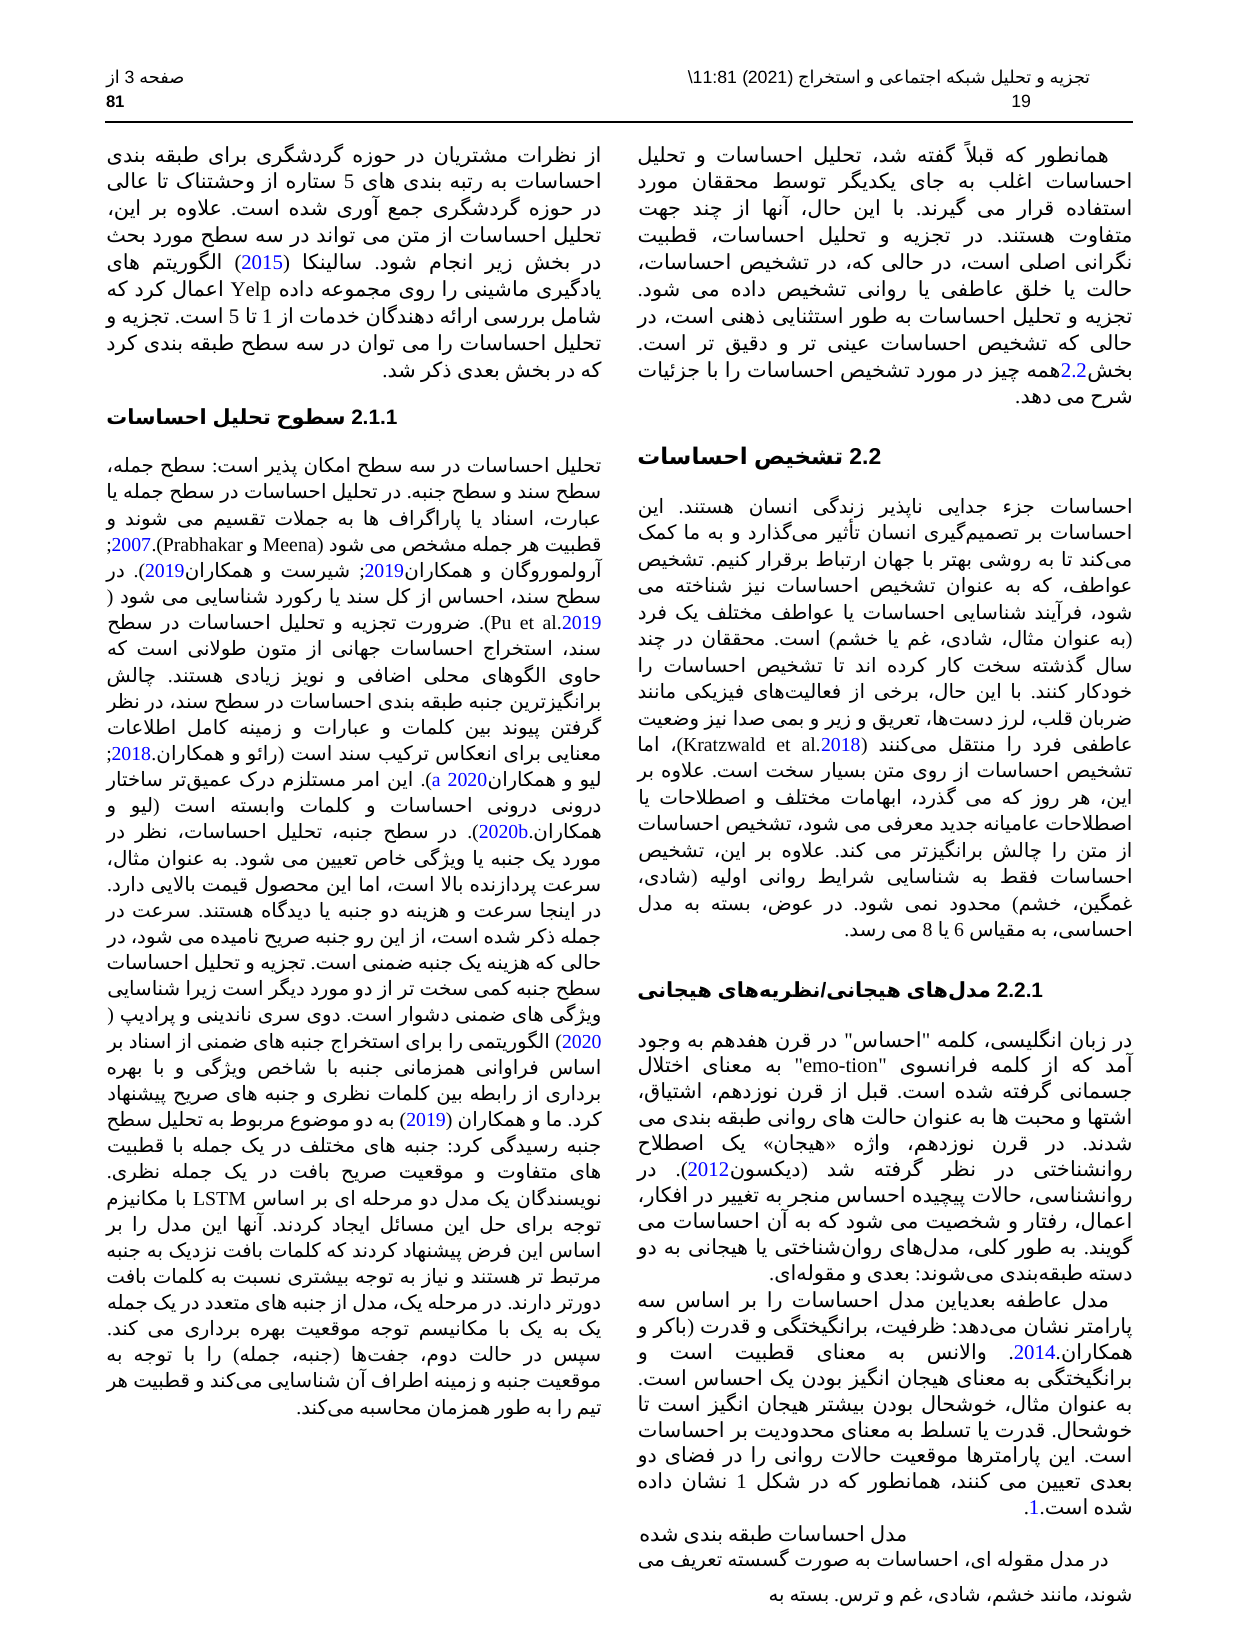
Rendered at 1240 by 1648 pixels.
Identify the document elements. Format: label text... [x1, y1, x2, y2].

text تجزیه و تحلیل شبکه اجتماعی و استخراج (2021) 11:81\ صفحه 3 از 19 81 [106, 64, 1133, 112]
text 2.2.1 مدل‌های هیجانی/نظریه‌های هیجانی [637, 978, 1133, 1002]
text در زبان انگلیسی، کلمه "احساس" در قرن هفدهم به وجود آمد که از کلمه فرانسوی "emo-tion" به معنای اختلال جسمانی گرفته شده است. قبل از قرن نوزدهم، اشتیاق، اشتها و محبت ها به عنوان حالت های روانی طبقه بندی می شدند. در قرن نوزدهم، واژه «هیجان» یک اصطلاح روانشناختی در نظر گرفته شد (دیکسون2012). در روانشناسی، حالات پیچیده احساس منجر به تغییر در افکار، اعمال، رفتار و شخصیت می شود که به آن احساسات می گویند. به طور کلی، مدل‌های روان‌شناختی یا هیجانی به دو دسته طبقه‌بندی می‌شوند: بعدی و مقوله‌ای. [637, 1027, 1133, 1285]
text تحلیل احساسات در سه سطح امکان پذیر است: سطح جمله، سطح سند و سطح جنبه. در تحلیل احساسات در سطح جمله یا عبارت، اسناد یا پاراگراف ها به جملات تقسیم می شوند و قطبیت هر جمله مشخص می شود (Meena و Prabhakar).2007; آرولموروگان و همکاران2019; شیرست و همکاران2019). در سطح سند، احساس از کل سند یا رکورد شناسایی می شود (Pu et al.2019). ضرورت تجزیه و تحلیل احساسات در سطح سند، استخراج احساسات جهانی از متون طولانی است که حاوی الگوهای محلی اضافی و نویز زیادی هستند. چالش برانگیزترین جنبه طبقه بندی احساسات در سطح سند، در نظر گرفتن پیوند بین کلمات و عبارات و زمینه کامل اطلاعات معنایی برای انعکاس ترکیب سند است (رائو و همکاران.2018; لیو و همکاران2020 a). این امر مستلزم درک عمیق‌تر ساختار درونی درونی احساسات و کلمات وابسته است (لیو و همکاران.2020b). در سطح جنبه، تحلیل احساسات، نظر در مورد یک جنبه یا ویژگی خاص تعیین می شود. به عنوان مثال، سرعت پردازنده بالا است، اما این محصول قیمت بالایی دارد. در اینجا سرعت و هزینه دو جنبه یا دیدگاه هستند. سرعت در جمله ذکر شده است، از این رو جنبه صریح نامیده می شود، در حالی که هزینه یک جنبه ضمنی است. تجزیه و تحلیل احساسات سطح جنبه کمی سخت تر از دو مورد دیگر است زیرا شناسایی ویژگی های ضمنی دشوار است. دوی سری ناندینی و پرادیپ (2020) الگوریتمی را برای استخراج جنبه های ضمنی از اسناد بر اساس فراوانی همزمانی جنبه با شاخص ویژگی و با بهره برداری از رابطه بین کلمات نظری و جنبه های صریح پیشنهاد کرد. ما و همکاران (2019) به دو موضوع مربوط به تحلیل سطح جنبه رسیدگی کرد: جنبه های مختلف در یک جمله با قطبیت های متفاوت و موقعیت صریح بافت در یک جمله نظری. نویسندگان یک مدل دو مرحله ای بر اساس LSTM با مکانیزم توجه برای حل این مسائل ایجاد کردند. آنها این مدل را بر اساس این فرض پیشنهاد کردند که کلمات بافت نزدیک به جنبه مرتبط تر هستند و نیاز به توجه بیشتری نسبت به کلمات بافت دورتر دارند. در مرحله یک، مدل از جنبه های متعدد در یک جمله یک به یک با مکانیسم توجه موقعیت بهره برداری می کند. سپس در حالت دوم، جفت‌ها (جنبه، جمله) را با توجه به موقعیت جنبه و زمینه اطراف آن شناسایی می‌کند و قطبیت هر تیم را به طور همزمان محاسبه می‌کند. [106, 454, 602, 1418]
text در مدل مقوله ای، احساسات به صورت گسسته تعریف می شوند، مانند خشم، شادی، غم و ترس. بسته به [637, 1548, 1133, 1605]
text از نظرات مشتریان در حوزه گردشگری برای طبقه بندی احساسات به رتبه بندی های 5 ستاره از وحشتناک تا عالی در حوزه گردشگری جمع آوری شده است. علاوه بر این، تحلیل احساسات از متن می تواند در سه سطح مورد بحث در بخش زیر انجام شود. سالینکا (2015) الگوریتم های یادگیری ماشینی را روی مجموعه داده Yelp اعمال کرد که شامل بررسی ارائه دهندگان خدمات از 1 تا 5 است. تجزیه و تحلیل احساسات را می توان در سه سطح طبقه بندی کرد که در بخش بعدی ذکر شد. [106, 143, 602, 382]
text 2.1.1 سطوح تحلیل احساسات [106, 405, 602, 429]
text مدل عاطفه بعدیاین مدل احساسات را بر اساس سه پارامتر نشان می‌دهد: ظرفیت، برانگیختگی و قدرت (باکر و همکاران.2014. والانس به معنای قطبیت است و برانگیختگی به معنای هیجان انگیز بودن یک احساس است. به عنوان مثال، خوشحال بودن بیشتر هیجان انگیز است تا خوشحال. قدرت یا تسلط به معنای محدودیت بر احساسات است. این پارامترها موقعیت حالات روانی را در فضای دو بعدی تعیین می کنند، همانطور که در شکل 1 نشان داده شده است.1. [637, 1288, 1133, 1519]
text مدل احساسات طبقه بندی شده [637, 1522, 1110, 1546]
text همانطور که قبلاً گفته شد، تحلیل احساسات و تحلیل احساسات اغلب به جای یکدیگر توسط محققان مورد استفاده قرار می گیرند. با این حال، آنها از چند جهت متفاوت هستند. در تجزیه و تحلیل احساسات، قطبیت نگرانی اصلی است، در حالی که، در تشخیص احساسات، حالت یا خلق عاطفی یا روانی تشخیص داده می شود. تجزیه و تحلیل احساسات به طور استثنایی ذهنی است، در حالی که تشخیص احساسات عینی تر و دقیق تر است. بخش2.2همه چیز در مورد تشخیص احساسات را با جزئیات شرح می دهد. [637, 143, 1133, 408]
text 2.2 تشخیص احساسات [637, 443, 1133, 470]
text احساسات جزء جدایی ناپذیر زندگی انسان هستند. این احساسات بر تصمیم‌گیری انسان تأثیر می‌گذارد و به ما کمک می‌کند تا به روشی بهتر با جهان ارتباط برقرار کنیم. تشخیص عواطف، که به عنوان تشخیص احساسات نیز شناخته می شود، فرآیند شناسایی احساسات یا عواطف مختلف یک فرد (به عنوان مثال، شادی، غم یا خشم) است. محققان در چند سال گذشته سخت کار کرده اند تا تشخیص احساسات را خودکار کنند. با این حال، برخی از فعالیت‌های فیزیکی مانند ضربان قلب، لرز دست‌ها، تعریق و زیر و بمی صدا نیز وضعیت عاطفی فرد را منتقل می‌کنند (Kratzwald et al.2018)، اما تشخیص احساسات از روی متن بسیار سخت است. علاوه بر این، هر روز که می گذرد، ابهامات مختلف و اصطلاحات یا اصطلاحات عامیانه جدید معرفی می شود، تشخیص احساسات از متن را چالش برانگیزتر می کند. علاوه بر این، تشخیص احساسات فقط به شناسایی شرایط روانی اولیه (شادی، غمگین، خشم) محدود نمی شود. در عوض، بسته به مدل احساسی، به مقیاس 6 یا 8 می رسد. [637, 495, 1133, 941]
